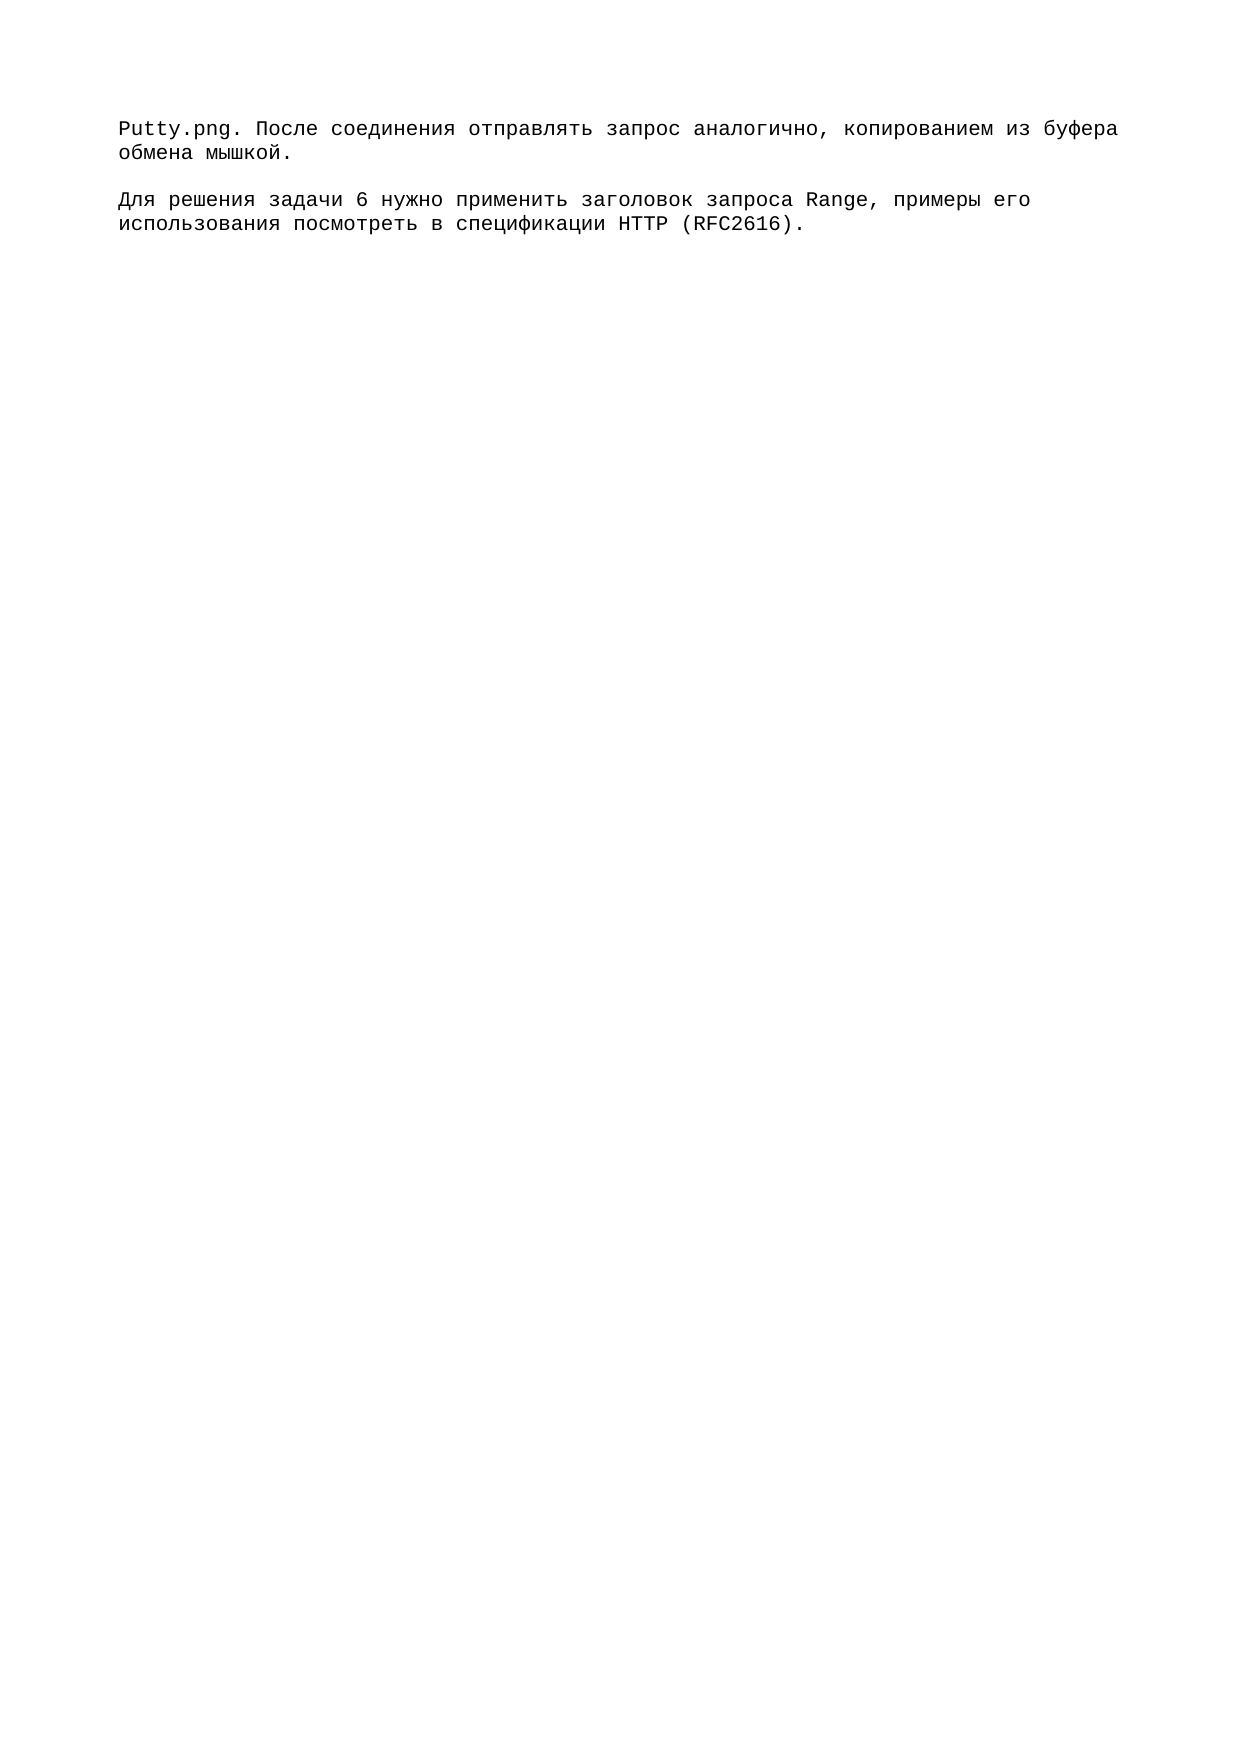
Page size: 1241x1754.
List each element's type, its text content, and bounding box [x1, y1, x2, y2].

text Putty.png. После соединения отправлять запрос аналогично, копированием из буфера обмена мышкой. [118, 118, 1122, 165]
text Для решения задачи 6 нужно применить заголовок запроса Range, примеры его использования посмотреть в спецификации HTTP (RFC2616). [118, 189, 1122, 236]
